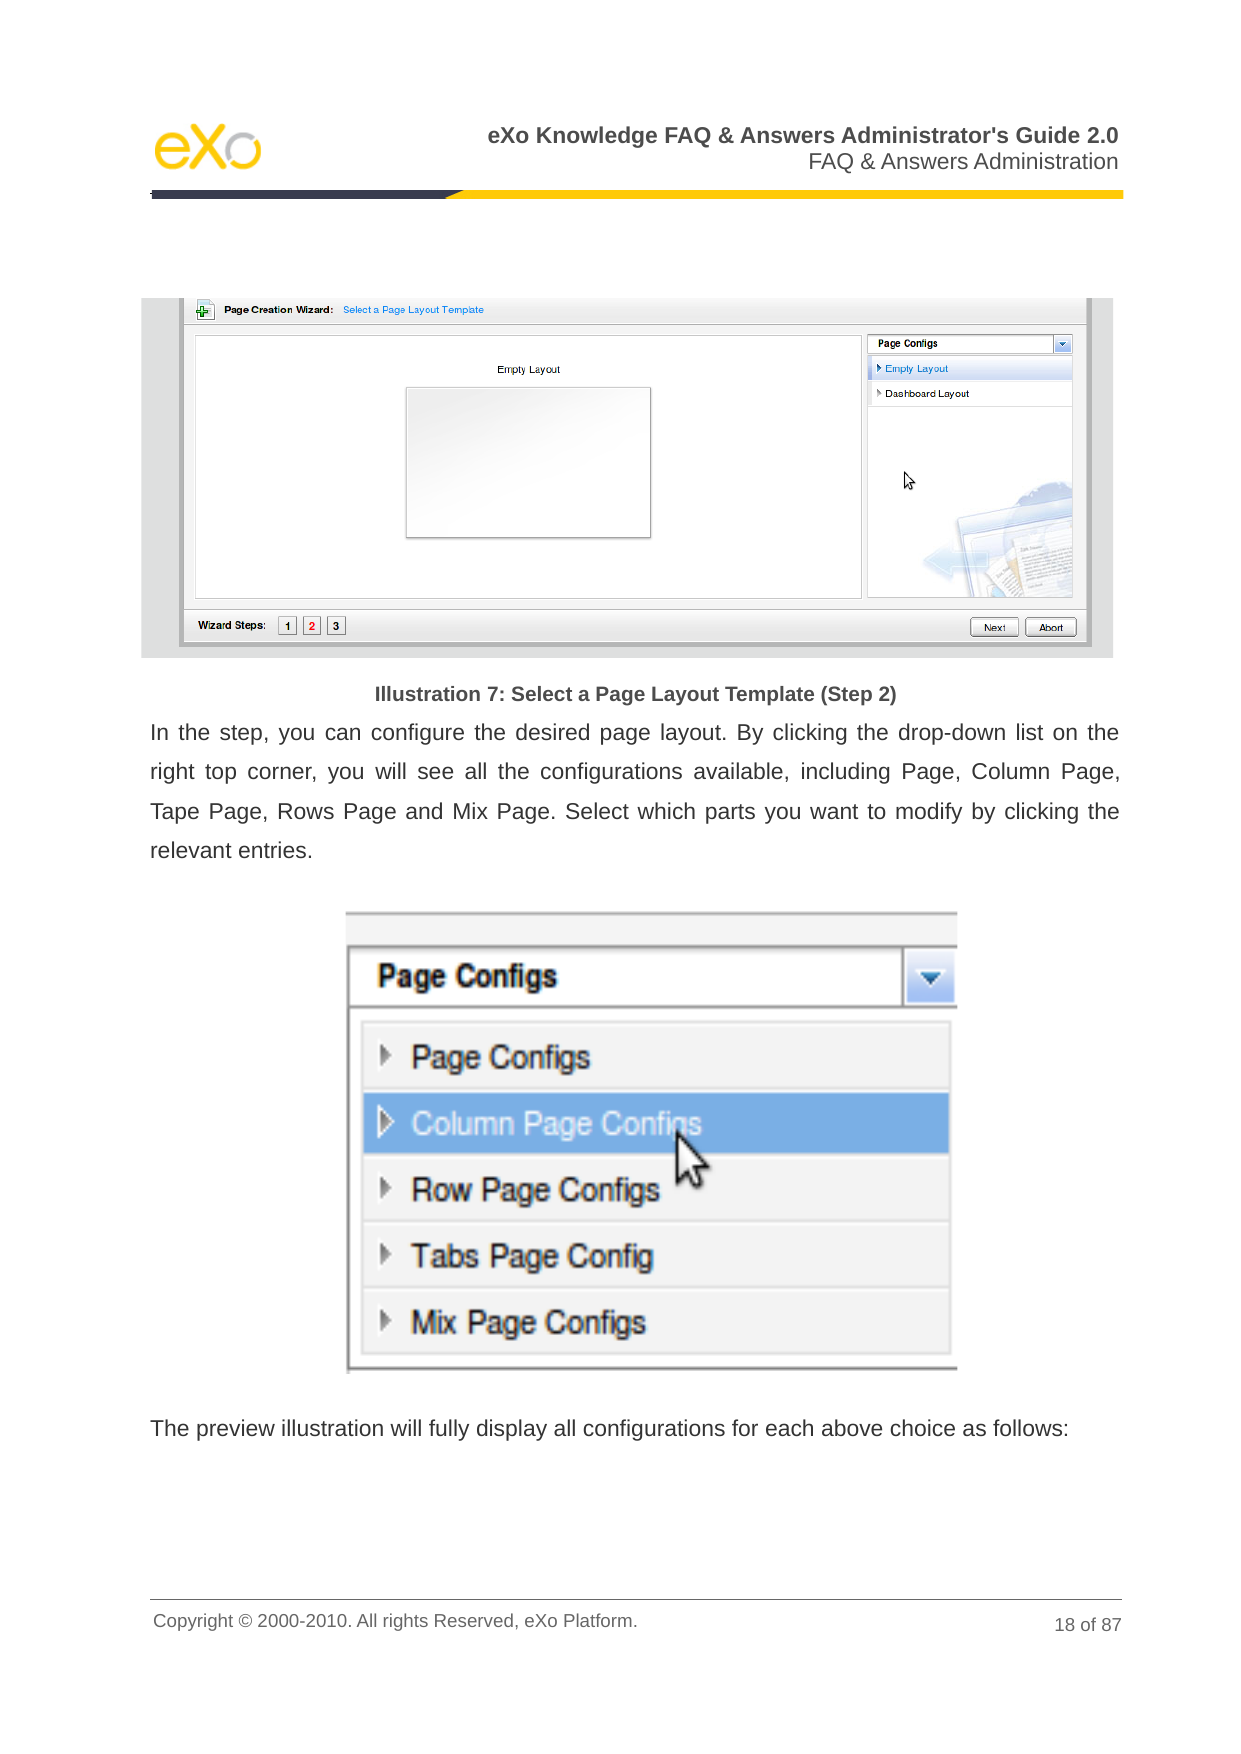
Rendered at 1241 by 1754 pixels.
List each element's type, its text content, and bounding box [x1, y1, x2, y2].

text Illustration 7: Select a Page Layout Template (Step 2) [116, 298, 1155, 706]
picture [155, 123, 262, 170]
text The preview illustration will fully display all configurations for each above choice as follows: [76, 1414, 1122, 1441]
picture [141, 298, 1114, 658]
text [116, 223, 1155, 298]
picture [151, 190, 1124, 199]
picture [345, 910, 958, 1374]
text In the step, you can configure the desired page layout. By clicking the drop-down list on the right top corner, you will see all the configurations available, including Page, Column Page, Tape Page, Rows Page and Mix Page. Select which parts you want to modify by clicking the relevant entries. [150, 706, 1122, 863]
